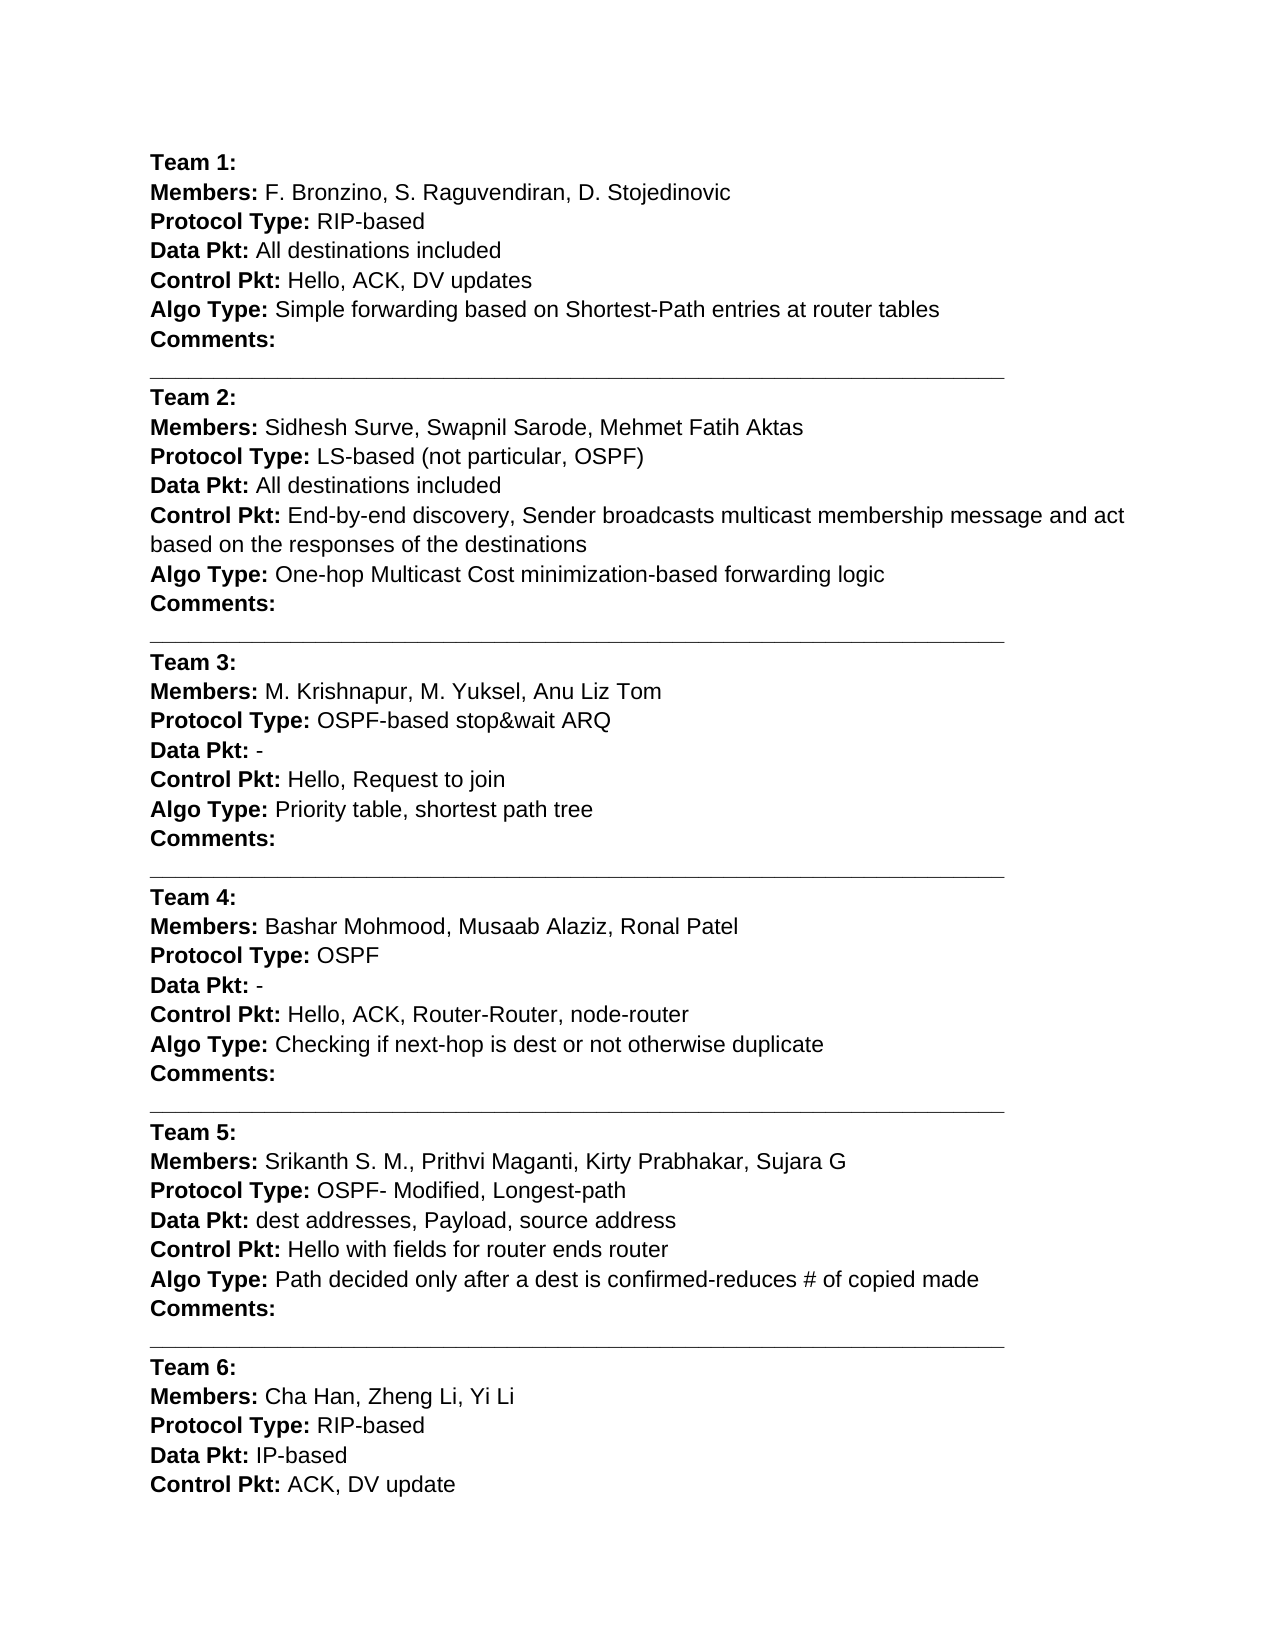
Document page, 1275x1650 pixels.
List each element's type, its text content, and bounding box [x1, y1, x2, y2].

text Team 6: [150, 1354, 1125, 1380]
text ___________________________________________________________________ [150, 1090, 1125, 1116]
text Data Pkt: dest addresses, Payload, source address [150, 1207, 1125, 1233]
text Control Pkt: ACK, DV update [150, 1472, 1125, 1497]
text Algo Type: Checking if next-hop is dest or not otherwise duplicate [150, 1031, 1125, 1057]
text Protocol Type: OSPF-based stop&wait ARQ [150, 708, 1125, 734]
text Team 4: [150, 884, 1125, 910]
text Comments: [150, 591, 1125, 616]
text Team 5: [150, 1119, 1125, 1145]
text Members: Bashar Mohmood, Musaab Alaziz, Ronal Patel [150, 914, 1125, 939]
text Control Pkt: Hello, Request to join [150, 767, 1125, 792]
text Control Pkt: Hello, ACK, DV updates [150, 267, 1125, 293]
text Team 2: [150, 385, 1125, 411]
text Comments: [150, 1296, 1125, 1321]
text Control Pkt: Hello with fields for router ends router [150, 1237, 1125, 1262]
text Members: Cha Han, Zheng Li, Yi Li [150, 1384, 1125, 1409]
text ___________________________________________________________________ [150, 1325, 1125, 1351]
text Members: Sidhesh Surve, Swapnil Sarode, Mehmet Fatih Aktas [150, 414, 1125, 440]
text Algo Type: One-hop Multicast Cost minimization-based forwarding logic [150, 561, 1125, 587]
text Algo Type: Priority table, shortest path tree [150, 796, 1125, 822]
text ___________________________________________________________________ [150, 356, 1125, 381]
text Comments: [150, 826, 1125, 851]
text Protocol Type: RIP-based [150, 209, 1125, 234]
text Protocol Type: LS-based (not particular, OSPF) [150, 444, 1125, 469]
text Control Pkt: Hello, ACK, Router-Router, node-router [150, 1002, 1125, 1027]
text Algo Type: Simple forwarding based on Shortest-Path entries at router tables [150, 297, 1125, 322]
text Team 3: [150, 649, 1125, 675]
text Control Pkt: End-by-end discovery, Sender broadcasts multicast membership message and act based on the responses of the destinations [150, 502, 1125, 557]
text Protocol Type: OSPF- Modified, Longest-path [150, 1178, 1125, 1204]
text Algo Type: Path decided only after a dest is confirmed-reduces # of copied made [150, 1266, 1125, 1292]
text Team 1: [150, 150, 1125, 176]
text Data Pkt: All destinations included [150, 238, 1125, 264]
text Protocol Type: RIP-based [150, 1413, 1125, 1439]
text Data Pkt: - [150, 737, 1125, 763]
text Data Pkt: - [150, 972, 1125, 998]
text Comments: [150, 1061, 1125, 1086]
text Members: Srikanth S. M., Prithvi Maganti, Kirty Prabhakar, Sujara G [150, 1149, 1125, 1174]
text Data Pkt: All destinations included [150, 473, 1125, 499]
text Members: M. Krishnapur, M. Yuksel, Anu Liz Tom [150, 679, 1125, 704]
text Comments: [150, 326, 1125, 352]
text ___________________________________________________________________ [150, 620, 1125, 646]
text Members: F. Bronzino, S. Raguvendiran, D. Stojedinovic [150, 179, 1125, 205]
text Data Pkt: IP-based [150, 1442, 1125, 1468]
text ___________________________________________________________________ [150, 855, 1125, 881]
text Protocol Type: OSPF [150, 943, 1125, 969]
